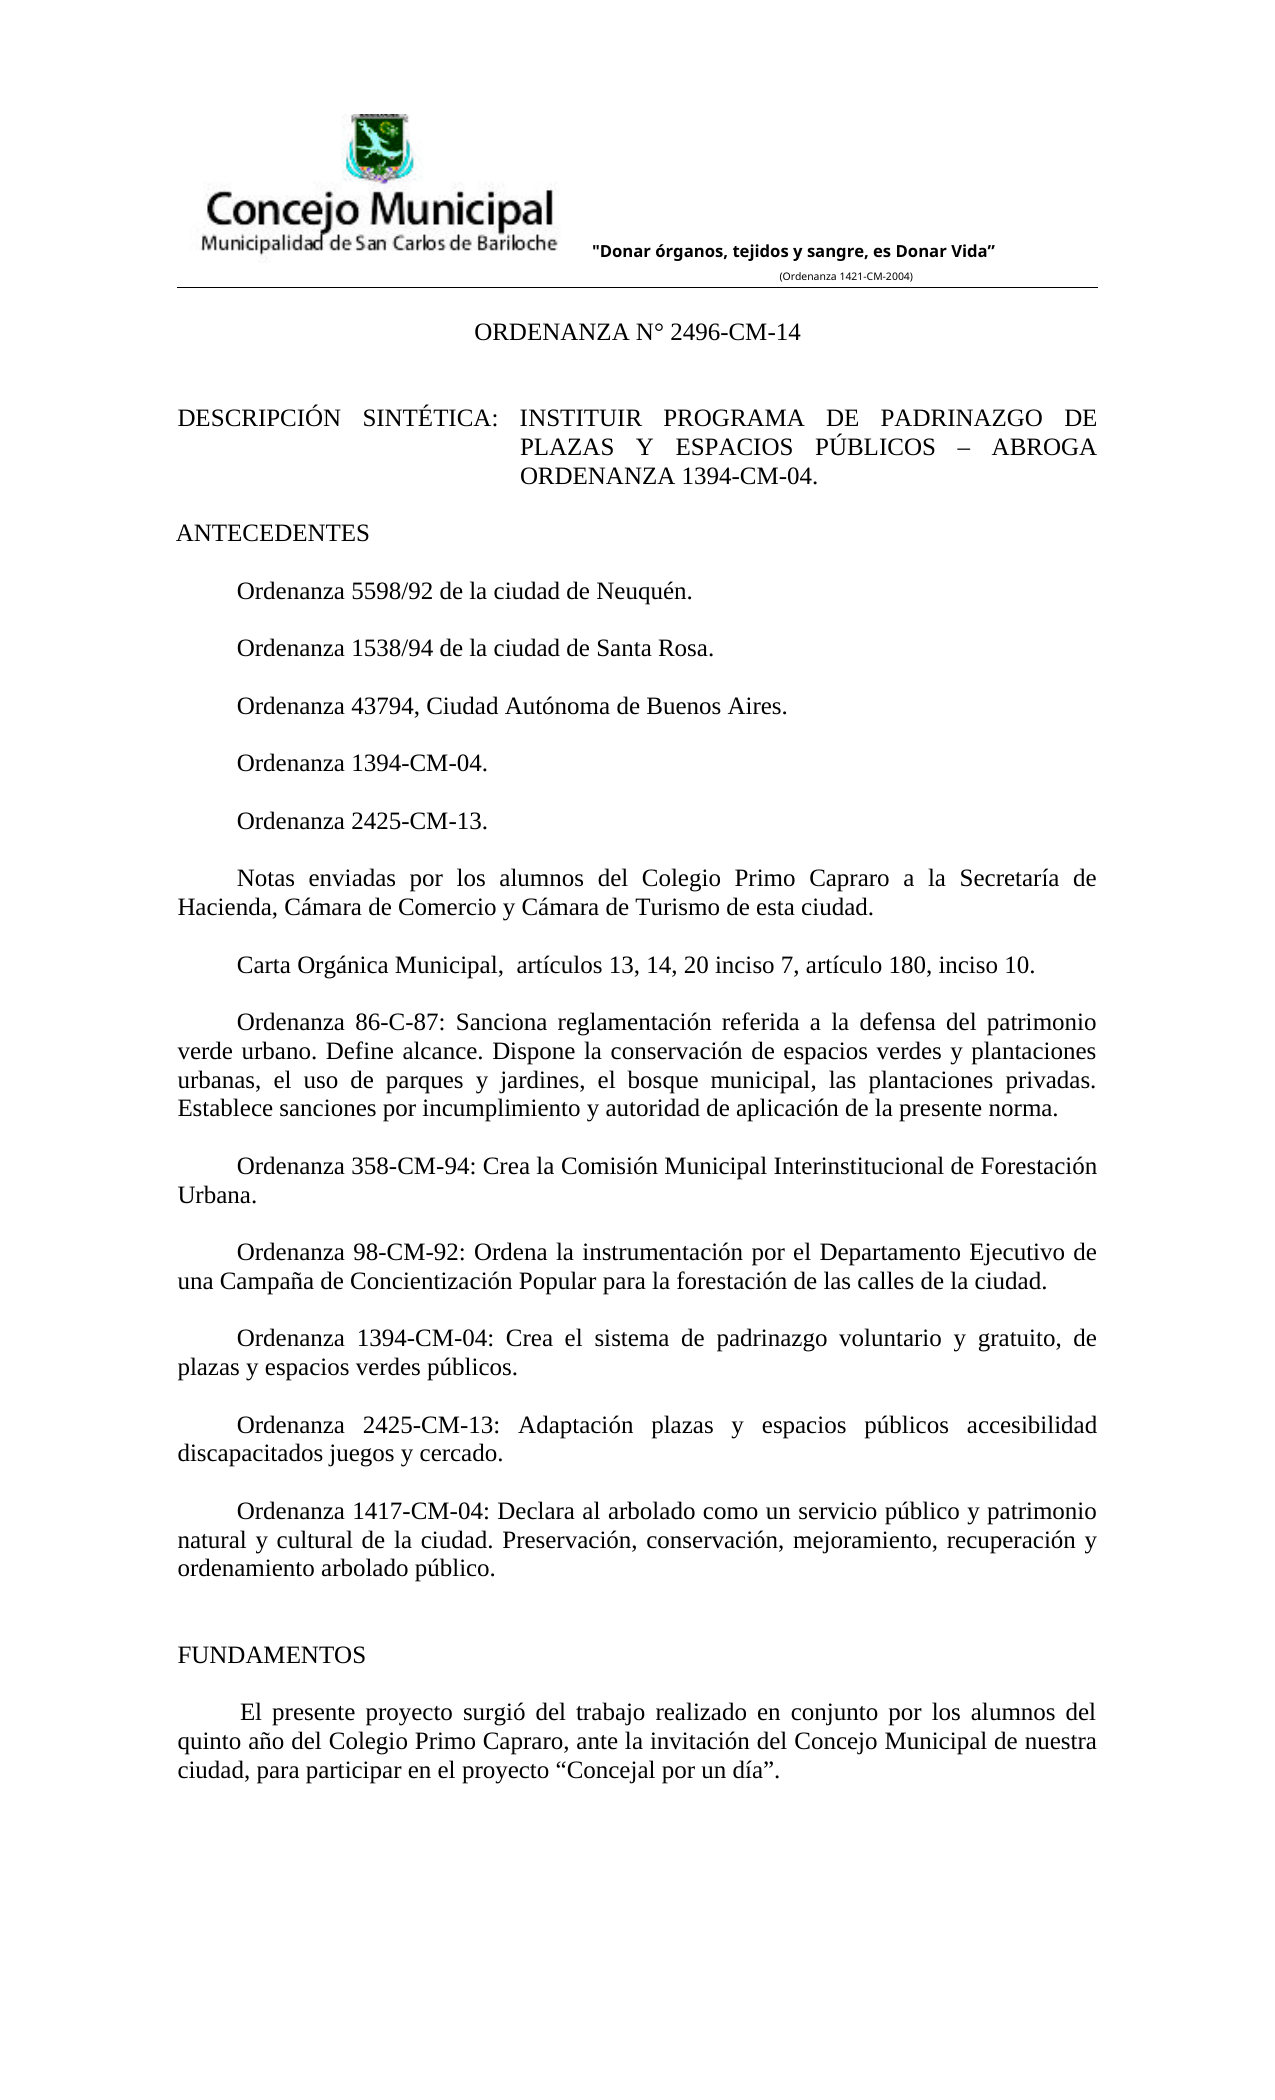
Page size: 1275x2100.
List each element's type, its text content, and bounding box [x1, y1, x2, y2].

text Ordenanza 1394-CM-04: Crea el sistema de padrinazgo voluntario y gratuito, de plazas y espacios verdes públicos. [177, 1323, 1098, 1381]
text Carta Orgánica Municipal, artículos 13, 14, 20 inciso 7, artículo 180, inciso 10. [177, 950, 1098, 978]
text ORDENANZA N° 2496-CM-14 [177, 317, 1098, 346]
text Ordenanza 358-CM-94: Crea la Comisión Municipal Interinstitucional de Forestación Urbana. [177, 1151, 1098, 1208]
text Ordenanza 86-C-87: Sanciona reglamentación referida a la defensa del patrimonio verde urbano. Define alcance. Dispone la conservación de espacios verdes y plantaciones urbanas, el uso de parques y jardines, el bosque municipal, las plantaciones privadas. Establece sanciones por incumplimiento y autoridad de aplicación de la presente norma. [177, 1007, 1098, 1122]
text FUNDAMENTOS [177, 1640, 1098, 1668]
text Ordenanza 1417-CM-04: Declara al arbolado como un servicio público y patrimonio natural y cultural de la ciudad. Preservación, conservación, mejoramiento, recuperación y ordenamiento arbolado público. [177, 1496, 1098, 1582]
picture [177, 114, 589, 264]
text Ordenanza 1538/94 de la ciudad de Santa Rosa. [177, 633, 1098, 662]
text Notas enviadas por los alumnos del Colegio Primo Capraro a la Secretaría de Hacienda, Cámara de Comercio y Cámara de Turismo de esta ciudad. [177, 863, 1098, 921]
text ANTECEDENTES [176, 518, 1098, 547]
text Ordenanza 43794, Ciudad Autónoma de Buenos Aires. [177, 691, 1098, 720]
text El presente proyecto surgió del trabajo realizado en conjunto por los alumnos del quinto año del Colegio Primo Capraro, ante la invitación del Concejo Municipal de nuestra ciudad, para participar en el proyecto “Concejal por un día”. [177, 1697, 1098, 1783]
text Ordenanza 2425-CM-13. [177, 806, 1098, 835]
text Ordenanza 98-CM-92: Ordena la instrumentación por el Departamento Ejecutivo de una Campaña de Concientización Popular para la forestación de las calles de la ciudad. [177, 1237, 1098, 1295]
text Ordenanza 1394-CM-04. [177, 748, 1098, 777]
text Ordenanza 2425-CM-13: Adaptación plazas y espacios públicos accesibilidad discapacitados juegos y cercado. [177, 1410, 1098, 1467]
text DESCRIPCIÓN SINTÉTICA: INSTITUIR PROGRAMA DE PADRINAZGO DE PLAZAS Y ESPACIOS PÚBLICOS – ABROGA ORDENANZA 1394-CM-04. [177, 403, 1098, 490]
text Ordenanza 5598/92 de la ciudad de Neuquén. [177, 576, 1098, 605]
